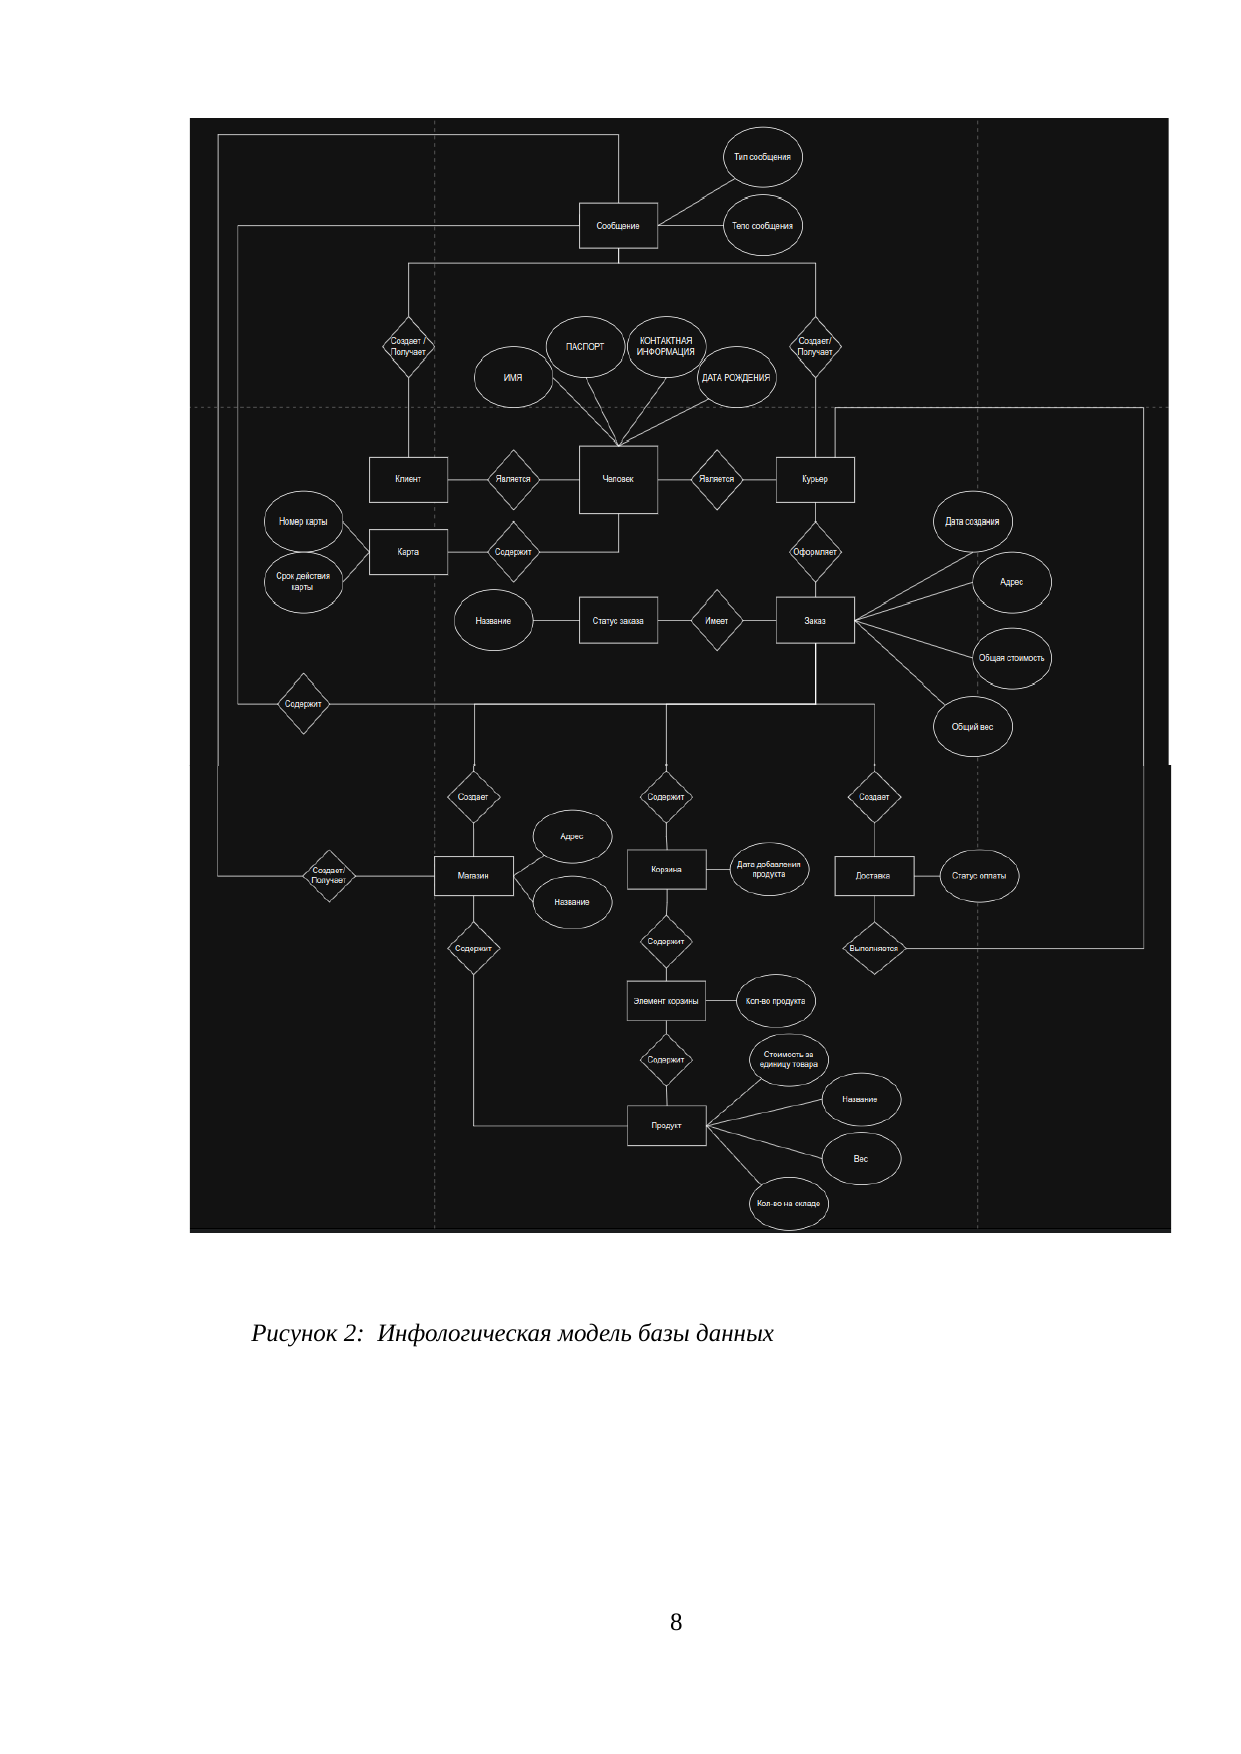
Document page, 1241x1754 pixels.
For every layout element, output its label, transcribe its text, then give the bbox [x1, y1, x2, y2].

table_cell Рисунок 2: Инфологическая модель базы данных [177, 1306, 1181, 1374]
table_header [177, 118, 1181, 1306]
picture [189, 118, 1172, 1233]
